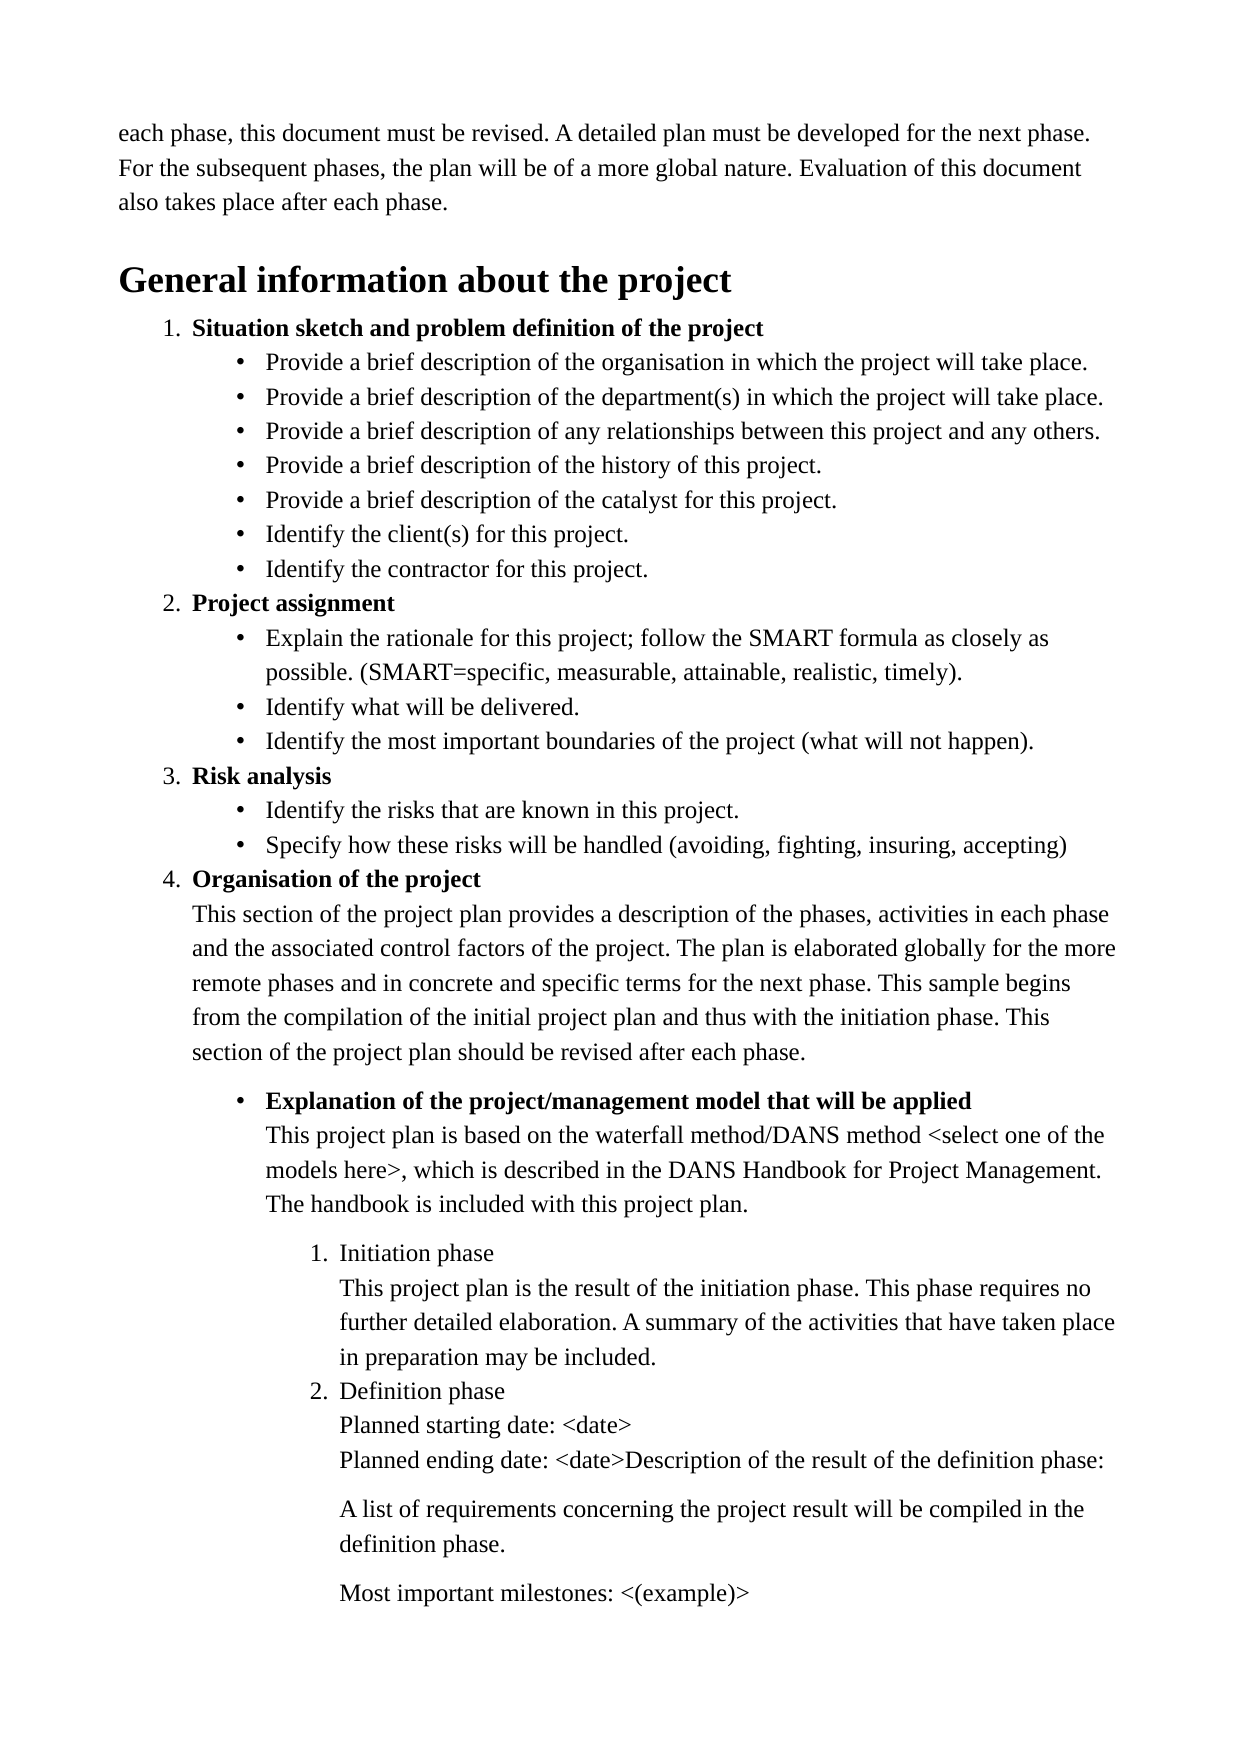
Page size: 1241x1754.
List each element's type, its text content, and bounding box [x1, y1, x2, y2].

text each phase, this document must be revised. A detailed plan must be developed for the next phase. For the subsequent phases, the plan will be of a more global nature. Evaluation of this document also takes place after each phase. [118, 118, 1122, 216]
list Provide a brief description of the department(s) in which the project will take place. [236, 382, 1122, 410]
list Organisation of the project This section of the project plan provides a description of the phases, activities in each phase and the associated control factors of the project. The plan is elaborated globally for the more remote phases and in concrete and specific terms for the next phase. This sample begins from the compilation of the initial project plan and thus with the initiation phase. This section of the project plan should be revised after each phase. [162, 864, 1122, 1065]
list Provide a brief description of the history of this project. [236, 451, 1122, 479]
list Provide a brief description of the catalyst for this project. [236, 485, 1122, 514]
list Identify what will be delivered. [236, 692, 1122, 721]
list Situation sketch and problem definition of the project [162, 313, 1122, 341]
list Provide a brief description of the organisation in which the project will take place. [236, 347, 1122, 376]
list Identify the contractor for this project. [236, 554, 1122, 583]
subtitle General information about the project [118, 257, 1122, 300]
list A list of requirements concerning the project result will be compiled in the definition phase. [309, 1494, 1122, 1557]
list Explanation of the project/management model that will be applied This project plan is based on the waterfall method/DANS method <select one of the models here>, which is described in the DANS Handbook for Project Management. The handbook is included with this project plan. [236, 1086, 1122, 1218]
list Risk analysis [162, 761, 1122, 789]
list Initiation phase This project plan is the result of the initiation phase. This phase requires no further detailed elaboration. A summary of the activities that have taken place in preparation may be included. [309, 1238, 1122, 1370]
list Specify how these risks will be handled (avoiding, fighting, insuring, accepting) [236, 830, 1122, 858]
list Identify the client(s) for this project. [236, 519, 1122, 548]
list Identify the most important boundaries of the project (what will not happen). [236, 726, 1122, 755]
list Most important milestones: <(example)> [309, 1578, 1122, 1606]
list Explain the rationale for this project; follow the SMART formula as closely as possible. (SMART=specific, measurable, attainable, realistic, timely). [236, 623, 1122, 686]
list Definition phase Planned starting date: <date> Planned ending date: <date>Description of the result of the definition phase: [309, 1376, 1122, 1474]
list Identify the risks that are known in this project. [236, 795, 1122, 824]
list Project assignment [162, 588, 1122, 617]
list Provide a brief description of any relationships between this project and any others. [236, 416, 1122, 445]
